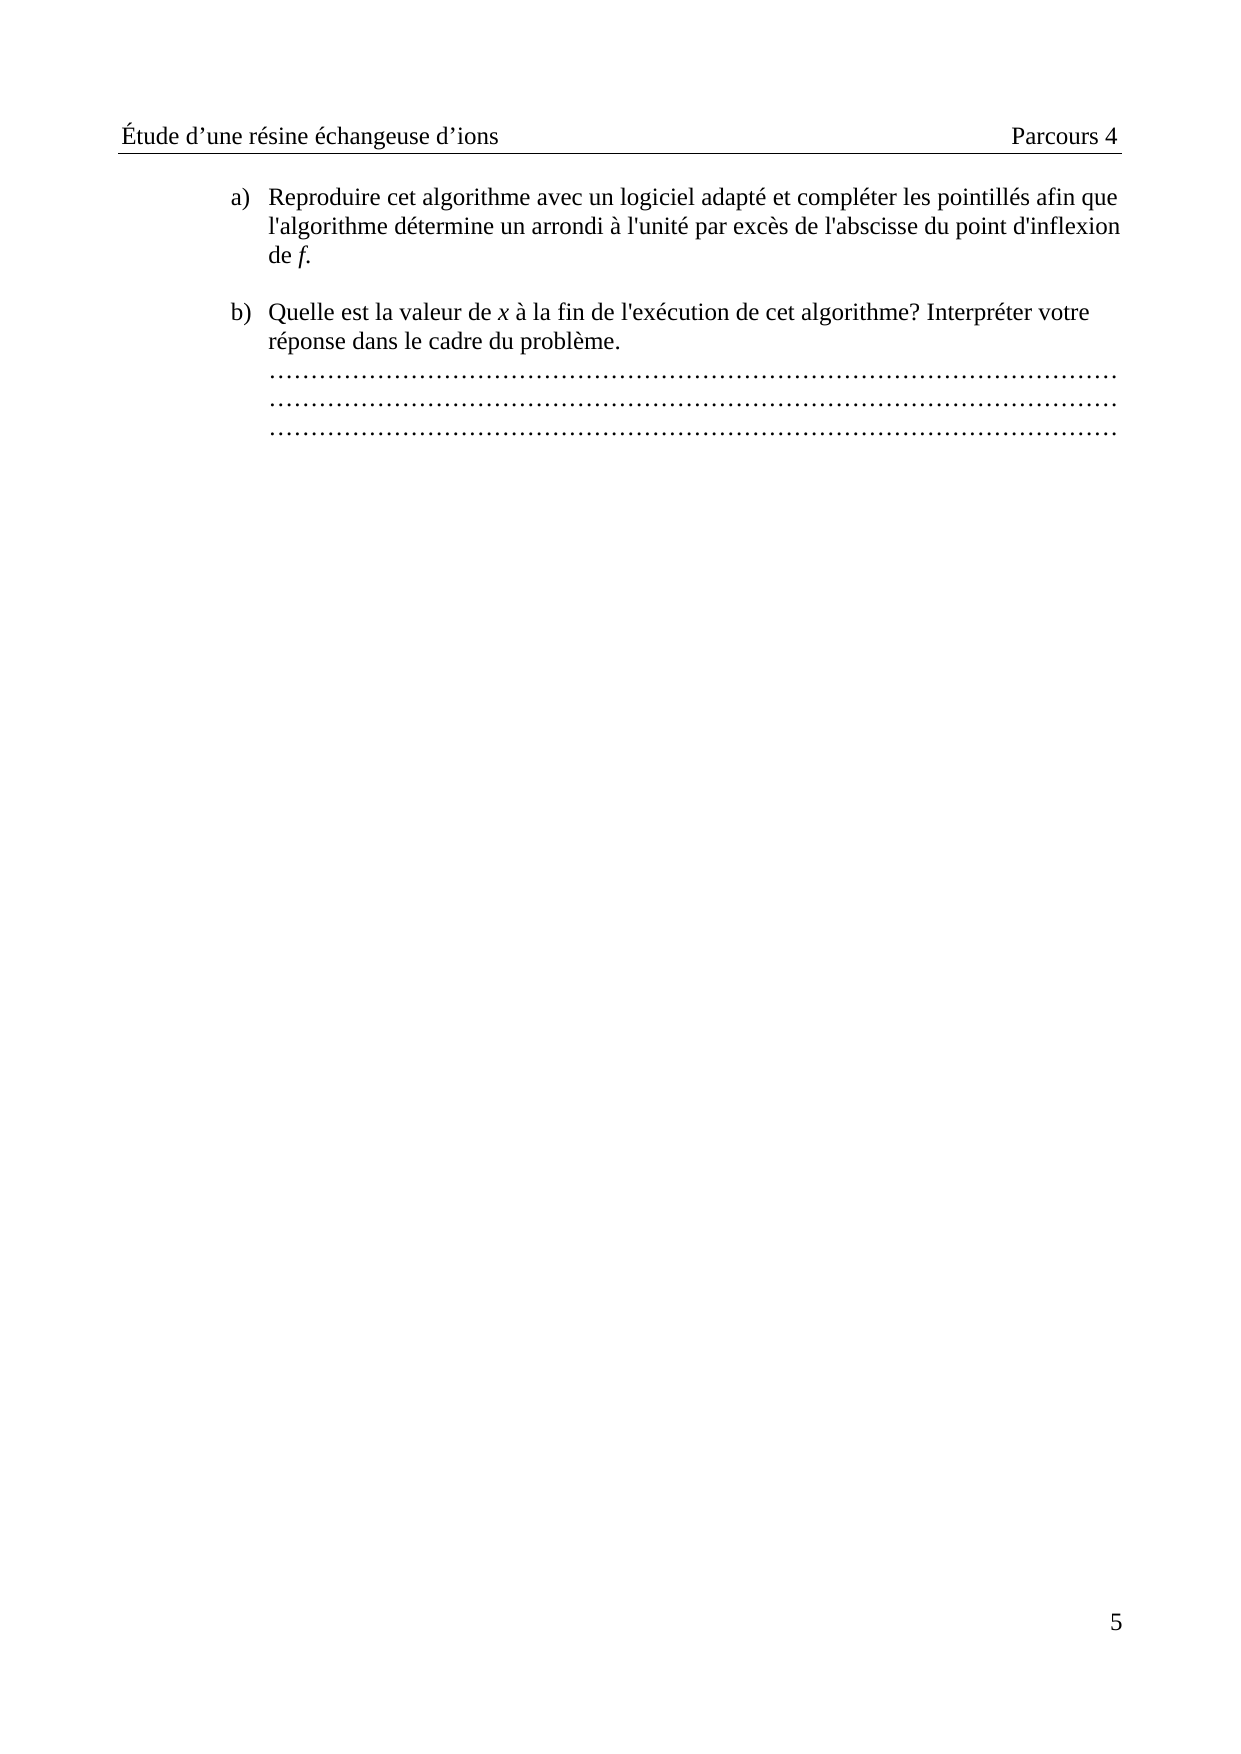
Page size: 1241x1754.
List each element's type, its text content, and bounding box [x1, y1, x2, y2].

list Reproduire cet algorithme avec un logiciel adapté et compléter les pointillés afin que l'algorithme détermine un arrondi à l'unité par excès de l'abscisse du point d'inflexion de f. [231, 182, 1122, 268]
list ……………………………………………………………………………………………………………………………………………………………………………………………………………………………………………………………………………… [231, 355, 1122, 441]
list Quelle est la valeur de x à la fin de l'exécution de cet algorithme? Interpréter votre réponse dans le cadre du problème. [231, 297, 1122, 355]
